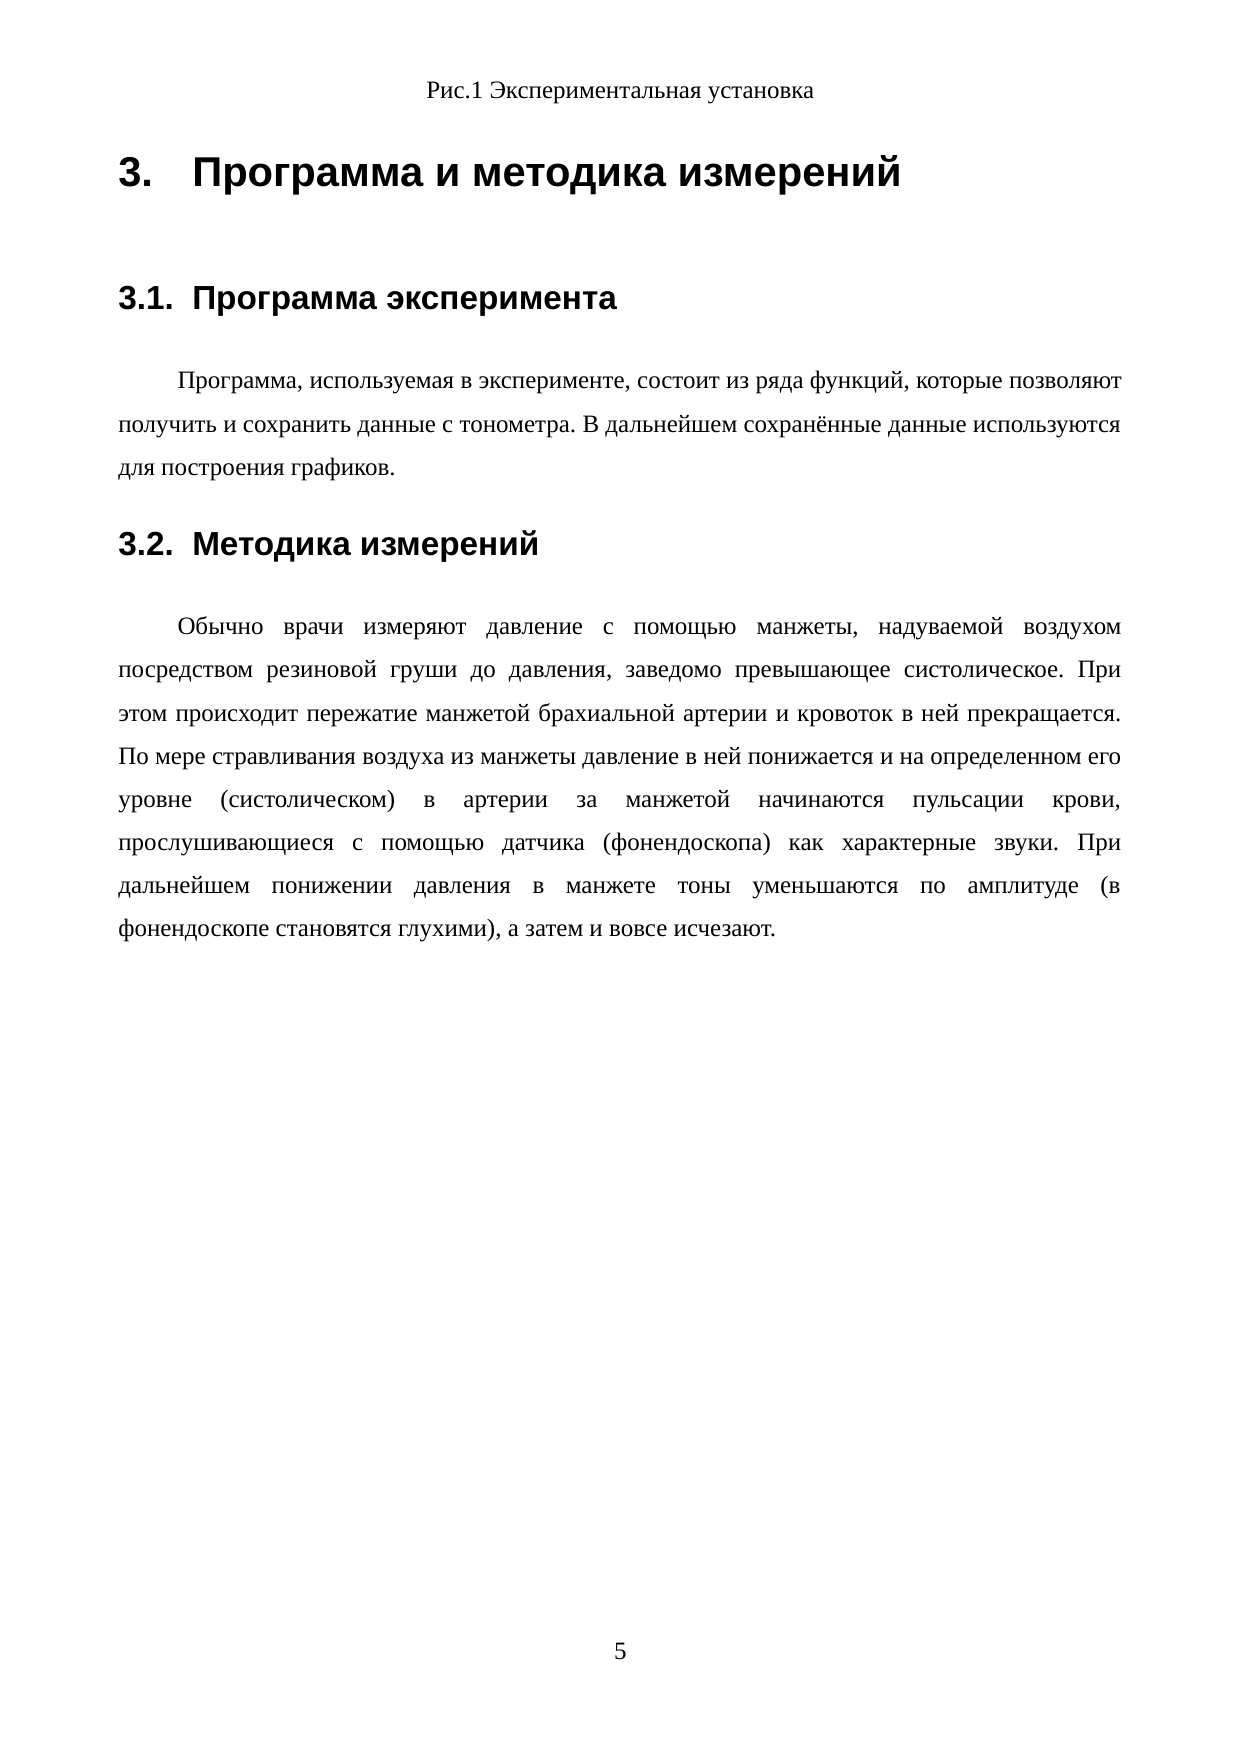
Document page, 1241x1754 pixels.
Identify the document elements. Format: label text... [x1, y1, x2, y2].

text Обычно врачи измеряют давление с помощью манжеты, надуваемой воздухом посредством резиновой груши до давления, заведомо превышающее систолическое. При этом происходит пережатие манжетой брахиальной артерии и кровоток в ней прекращается. По мере стравливания воздуха из манжеты давление в ней понижается и на определенном его уровне (систолическом) в артерии за манжетой начинаются пульсации крови, прослушивающиеся с помощью датчика (фонендоскопа) как характерные звуки. При дальнейшем понижении давления в манжете тоны уменьшаются по амплитуде (в фонендоскопе становятся глухими), а затем и вовсе исчезают. [118, 611, 1122, 942]
text Рис.1 Экспериментальная установка [118, 75, 1122, 104]
subtitle Методика измерений [118, 524, 1122, 563]
text Программа, используемая в эксперименте, состоит из ряда функций, которые позволяют получить и сохранить данные с тонометра. В дальнейшем сохранённые данные используются для построения графиков. [118, 366, 1122, 481]
subtitle Программа эксперимента [118, 278, 1122, 317]
subtitle Программа и методика измерений [118, 148, 1122, 196]
